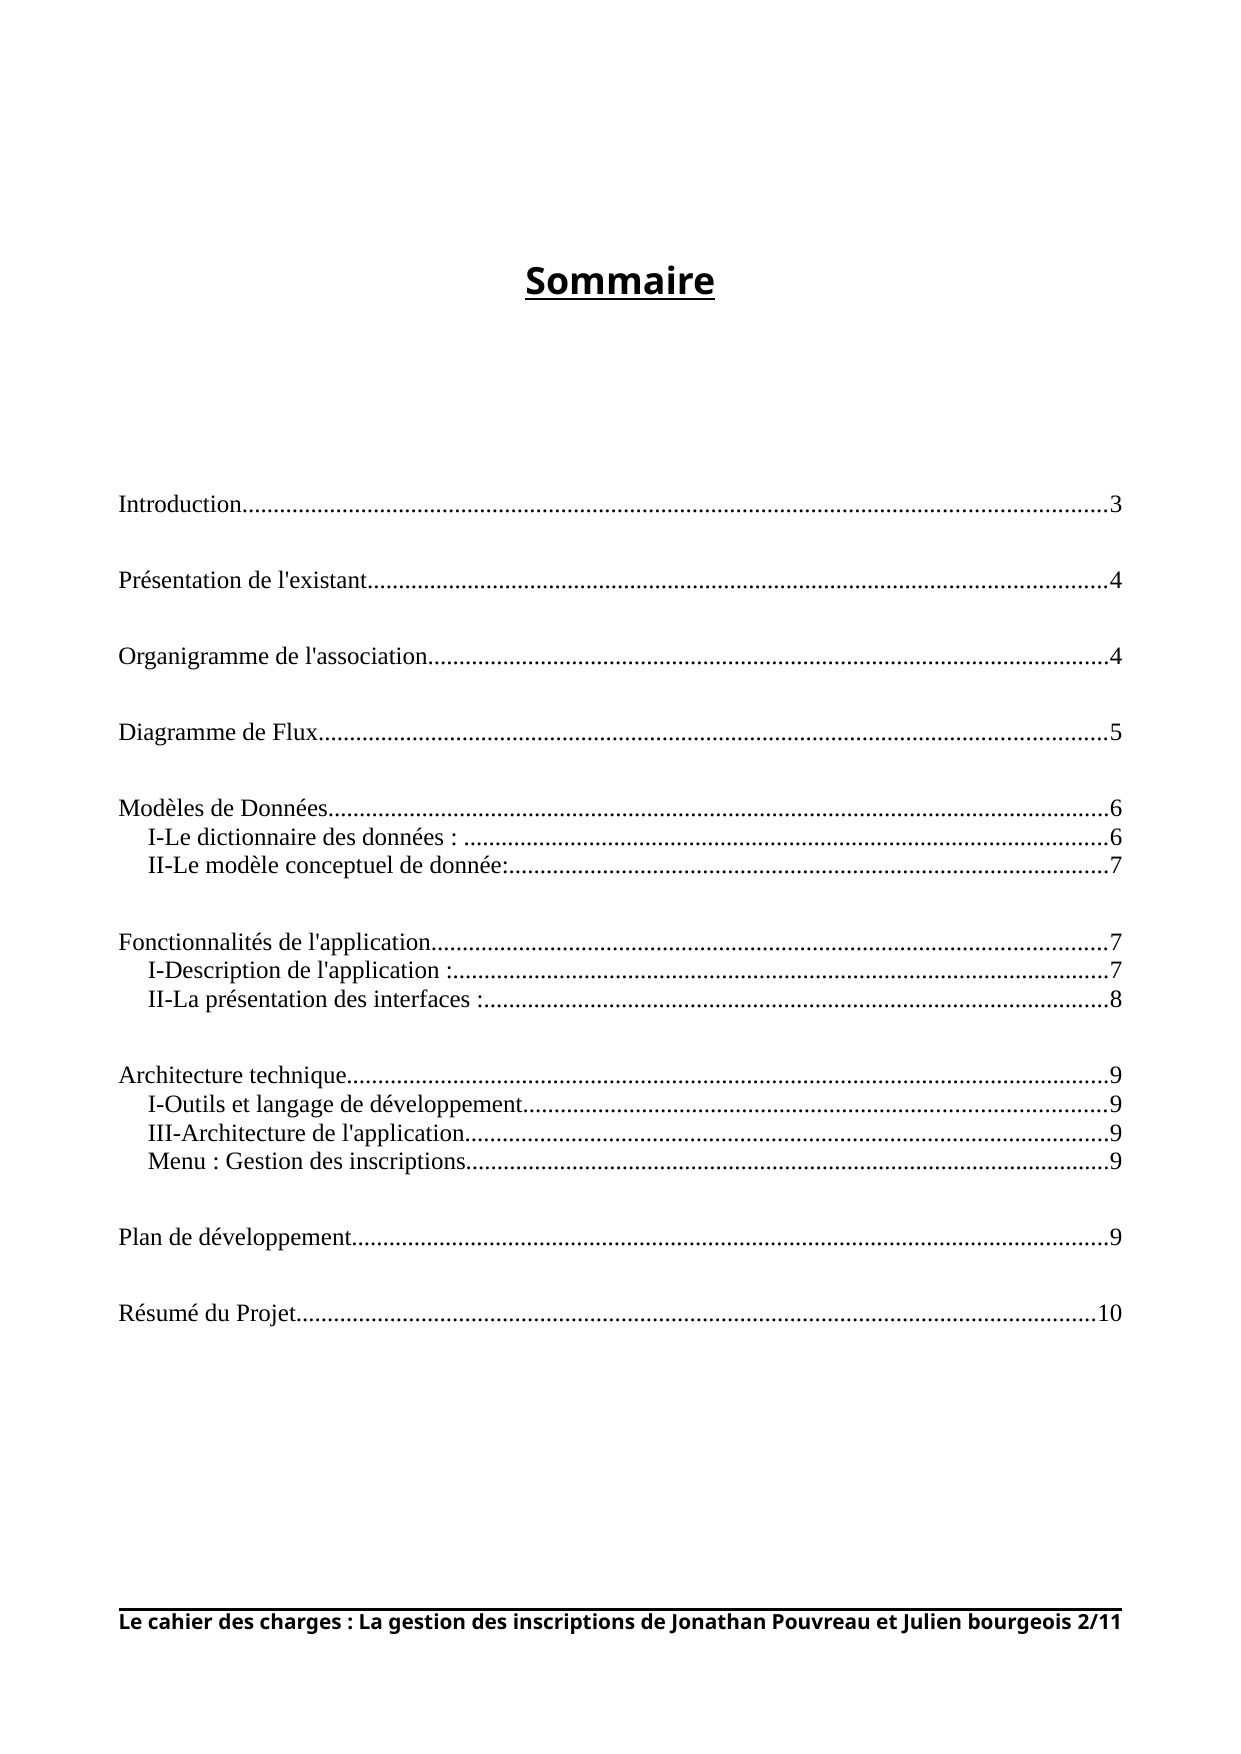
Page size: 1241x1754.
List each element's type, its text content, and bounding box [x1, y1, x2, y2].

text I-Outils et langage de développement 9 [148, 1089, 1122, 1118]
text III-Architecture de l'application 9 [148, 1118, 1122, 1146]
text Diagramme de Flux 5 [118, 717, 1122, 746]
text II-La présentation des interfaces : 8 [148, 984, 1122, 1013]
text Sommaire [118, 254, 1122, 305]
text I-Description de l'application : 7 [148, 955, 1122, 984]
text Modèles de Données 6 [118, 793, 1122, 822]
text Présentation de l'existant 4 [118, 565, 1122, 594]
text II-Le modèle conceptuel de donnée: 7 [148, 851, 1122, 879]
text I-Le dictionnaire des données : 6 [148, 822, 1122, 851]
text Fonctionnalités de l'application 7 [118, 927, 1122, 955]
text Résumé du Projet 10 [118, 1298, 1122, 1327]
text Menu : Gestion des inscriptions 9 [148, 1146, 1122, 1175]
text Plan de développement 9 [118, 1222, 1122, 1251]
text Introduction 3 [118, 489, 1122, 518]
text Organigramme de l'association 4 [118, 641, 1122, 670]
text Architecture technique 9 [118, 1060, 1122, 1089]
